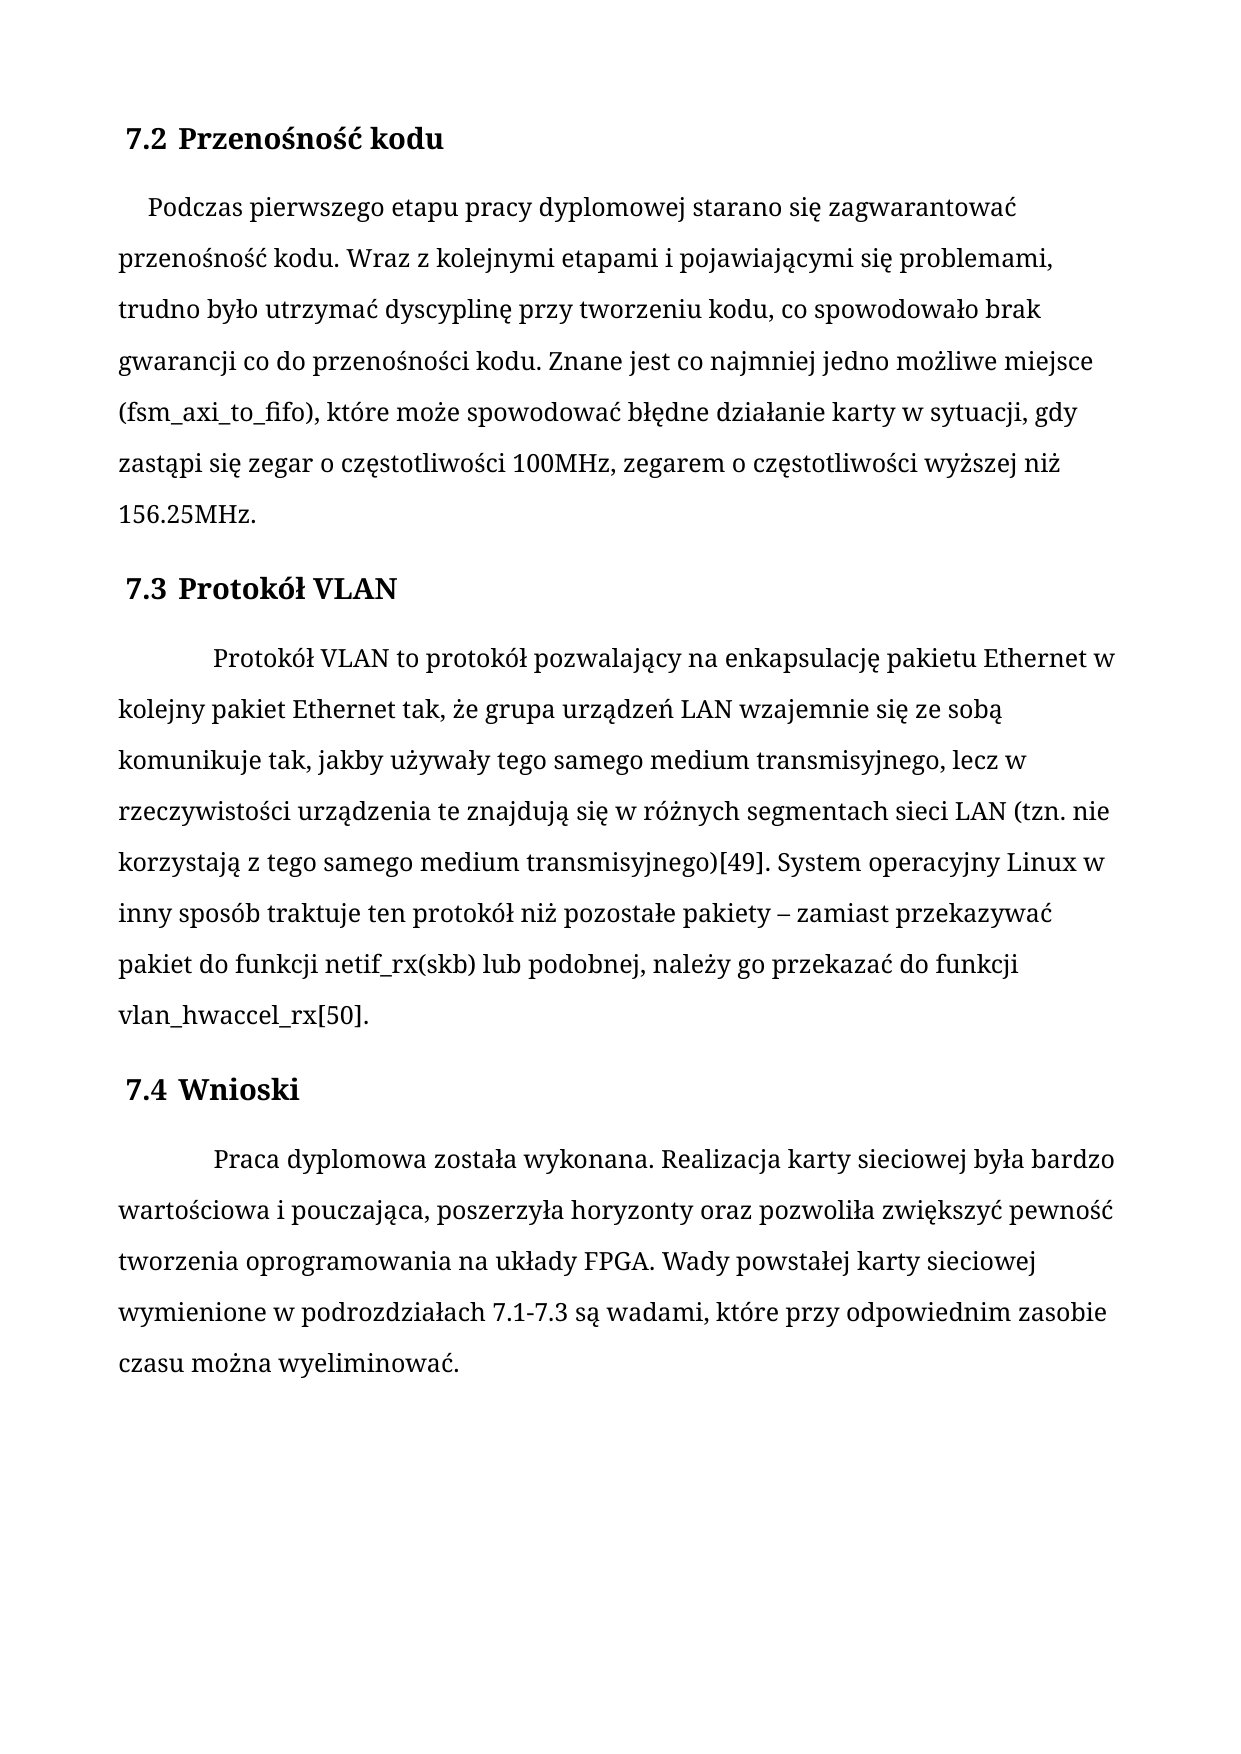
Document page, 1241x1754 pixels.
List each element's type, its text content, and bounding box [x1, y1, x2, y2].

subtitle Przenośność kodu [118, 118, 1122, 158]
text Podczas pierwszego etapu pracy dyplomowej starano się zagwarantować przenośność kodu. Wraz z kolejnymi etapami i pojawiającymi się problemami, trudno było utrzymać dyscyplinę przy tworzeniu kodu, co spowodowało brak gwarancji co do przenośności kodu. Znane jest co najmniej jedno możliwe miejsce (fsm_axi_to_fifo), które może spowodować błędne działanie karty w sytuacji, gdy zastąpi się zegar o częstotliwości 100MHz, zegarem o częstotliwości wyższej niż 156.25MHz. [118, 190, 1122, 530]
text Praca dyplomowa została wykonana. Realizacja karty sieciowej była bardzo wartościowa i pouczająca, poszerzyła horyzonty oraz pozwoliła zwiększyć pewność tworzenia oprogramowania na układy FPGA. Wady powstałej karty sieciowej wymienione w podrozdziałach 7.1-7.3 są wadami, które przy odpowiednim zasobie czasu można wyeliminować. [118, 1141, 1122, 1379]
subtitle Protokół VLAN [118, 568, 1122, 608]
subtitle Wnioski [118, 1069, 1122, 1109]
text Protokół VLAN to protokół pozwalający na enkapsulację pakietu Ethernet w kolejny pakiet Ethernet tak, że grupa urządzeń LAN wzajemnie się ze sobą komunikuje tak, jakby używały tego samego medium transmisyjnego, lecz w rzeczywistości urządzenia te znajdują się w różnych segmentach sieci LAN (tzn. nie korzystają z tego samego medium transmisyjnego)[49]. System operacyjny Linux w inny sposób traktuje ten protokół niż pozostałe pakiety – zamiast przekazywać pakiet do funkcji netif_rx(skb) lub podobnej, należy go przekazać do funkcji vlan_hwaccel_rx[50]. [118, 640, 1122, 1032]
